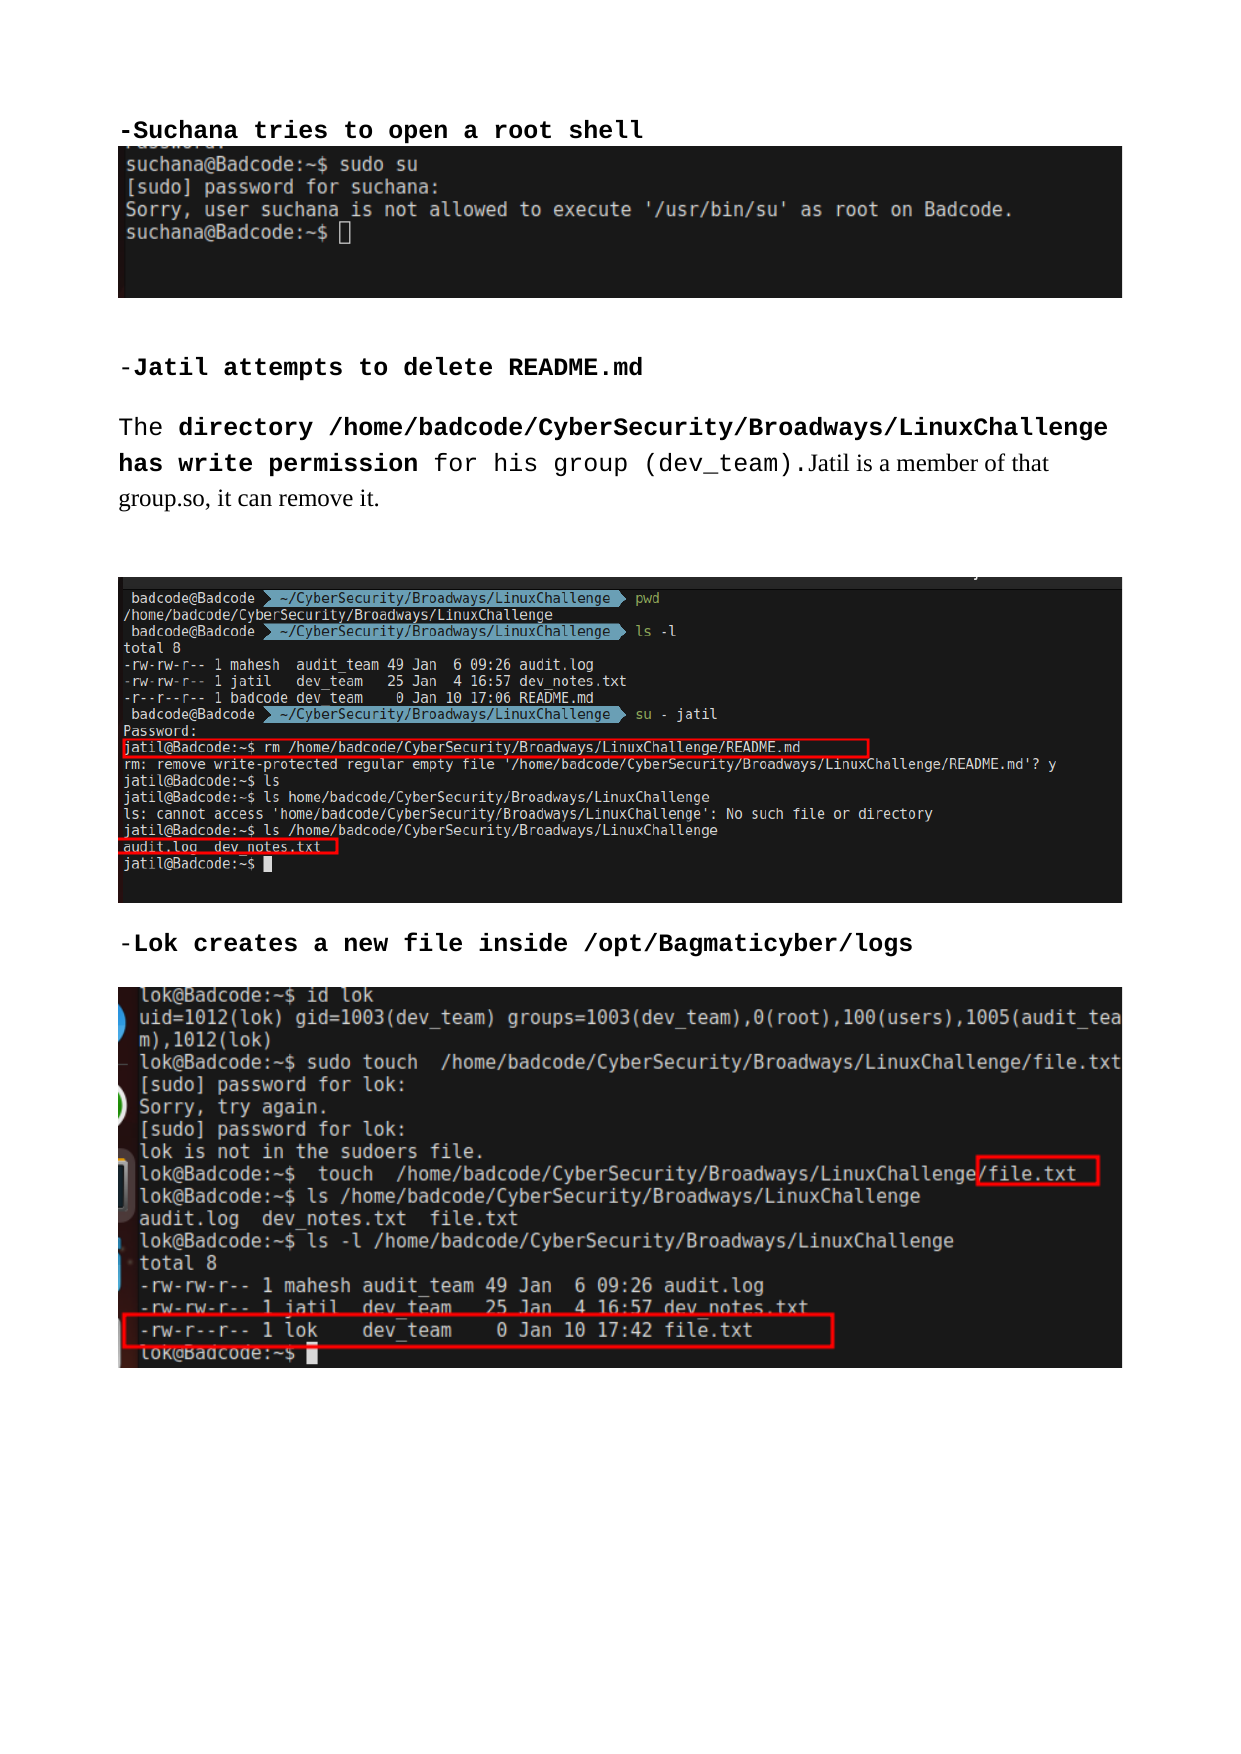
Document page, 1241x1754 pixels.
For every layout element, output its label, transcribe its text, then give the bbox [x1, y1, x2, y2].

picture [118, 987, 1123, 1368]
picture [118, 146, 1123, 298]
text -Jatil attempts to delete README.md [118, 354, 1122, 382]
text -Suchana tries to open a root shell [118, 118, 1122, 146]
text -Lok creates a new file inside /opt/Bagmaticyber/logs [118, 931, 1122, 959]
picture [118, 577, 1123, 903]
text The directory /home/badcode/CyberSecurity/Broadways/LinuxChallenge has write permission for his group (dev_team).Jatil is a member of that group.so, it can remove it. [118, 382, 1122, 511]
